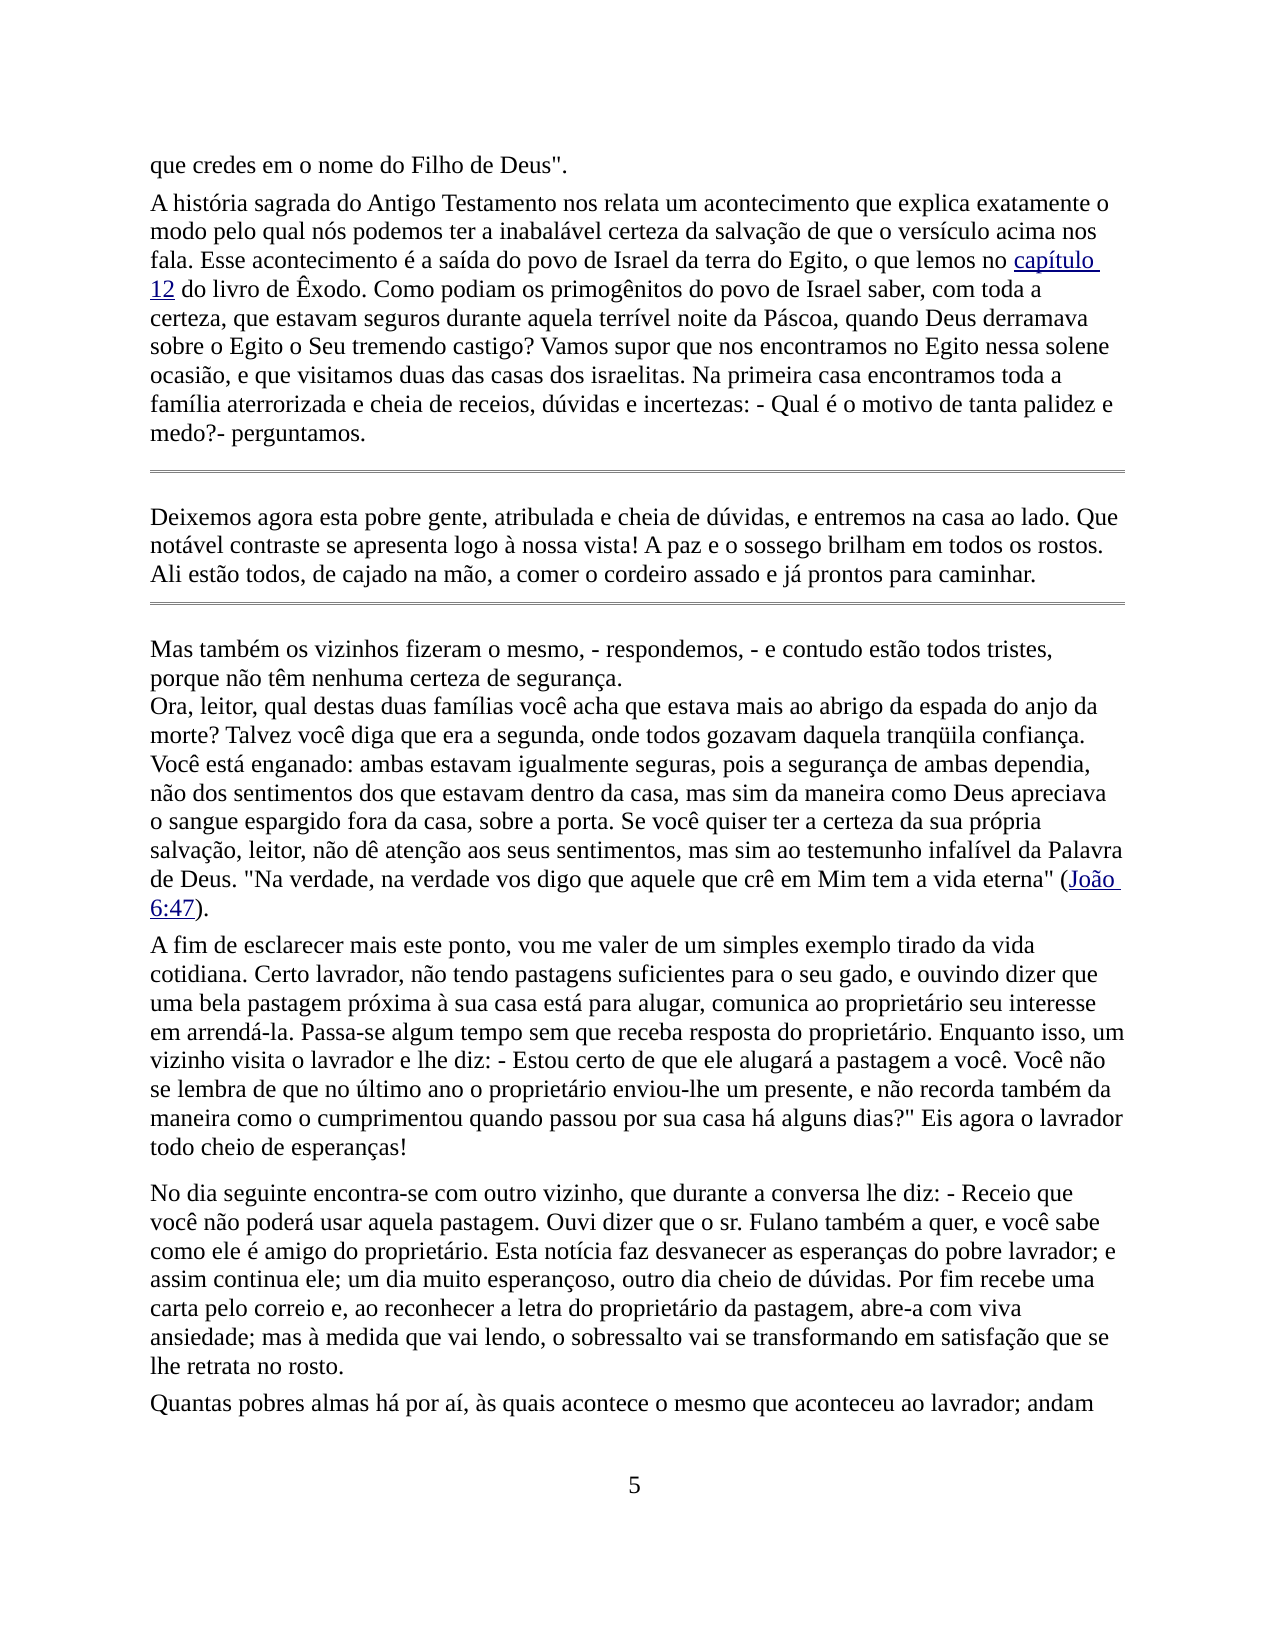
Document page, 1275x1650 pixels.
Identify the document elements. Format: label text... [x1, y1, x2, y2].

text Ora, leitor, qual destas duas famílias você acha que estava mais ao abrigo da espada do anjo da morte? Talvez você diga que era a segunda, onde todos gozavam daquela tranqüila confiança. Você está enganado: ambas estavam igualmente seguras, pois a segurança de ambas dependia, não dos sentimentos dos que estavam dentro da casa, mas sim da maneira como Deus apreciava o sangue espargido fora da casa, sobre a porta. Se você quiser ter a certeza da sua própria salvação, leitor, não dê atenção aos seus sentimentos, mas sim ao testemunho infalível da Palavra de Deus. "Na verdade, na verdade vos digo que aquele que crê em Mim tem a vida eterna" (João 6:47). [150, 691, 1125, 921]
text Quantas pobres almas há por aí, às quais acontece o mesmo que aconteceu ao lavrador; andam [150, 1388, 1125, 1417]
text que credes em o nome do Filho de Deus". [150, 150, 1125, 179]
text A história sagrada do Antigo Testamento nos relata um acontecimento que explica exatamente o modo pelo qual nós podemos ter a inabalável certeza da salvação de que o versículo acima nos fala. Esse acontecimento é a saída do povo de Israel da terra do Egito, o que lemos no capítulo 12 do livro de Êxodo. Como podiam os primogênitos do povo de Israel saber, com toda a certeza, que estavam seguros durante aquela terrível noite da Páscoa, quando Deus derramava sobre o Egito o Seu tremendo castigo? Vamos supor que nos encontramos no Egito nessa solene ocasião, e que visitamos duas das casas dos israelitas. Na primeira casa encontramos toda a família aterrorizada e cheia de receios, dúvidas e incertezas: - Qual é o motivo de tanta palidez e medo?- perguntamos. [150, 188, 1125, 446]
text Deixemos agora esta pobre gente, atribulada e cheia de dúvidas, e entremos na casa ao lado. Que notável contraste se apresenta logo à nossa vista! A paz e o sossego brilham em todos os rostos. Ali estão todos, de cajado na mão, a comer o cordeiro assado e já prontos para caminhar. [150, 502, 1125, 588]
text Mas também os vizinhos fizeram o mesmo, - respondemos, - e contudo estão todos tristes, porque não têm nenhuma certeza de segurança. [150, 634, 1125, 691]
text No dia seguinte encontra-se com outro vizinho, que durante a conversa lhe diz: - Receio que você não poderá usar aquela pastagem. Ouvi dizer que o sr. Fulano também a quer, e você sabe como ele é amigo do proprietário. Esta notícia faz desvanecer as esperanças do pobre lavrador; e assim continua ele; um dia muito esperançoso, outro dia cheio de dúvidas. Por fim recebe uma carta pelo correio e, ao reconhecer a letra do proprietário da pastagem, abre-a com viva ansiedade; mas à medida que vai lendo, o sobressalto vai se transformando em satisfação que se lhe retrata no rosto. [150, 1178, 1125, 1379]
text A fim de esclarecer mais este ponto, vou me valer de um simples exemplo tirado da vida cotidiana. Certo lavrador, não tendo pastagens suficientes para o seu gado, e ouvindo dizer que uma bela pastagem próxima à sua casa está para alugar, comunica ao proprietário seu interesse em arrendá-la. Passa-se algum tempo sem que receba resposta do proprietário. Enquanto isso, um vizinho visita o lavrador e lhe diz: - Estou certo de que ele alugará a pastagem a você. Você não se lembra de que no último ano o proprietário enviou-lhe um presente, e não recorda também da maneira como o cumprimentou quando passou por sua casa há alguns dias?" Eis agora o lavrador todo cheio de esperanças! [150, 930, 1125, 1160]
